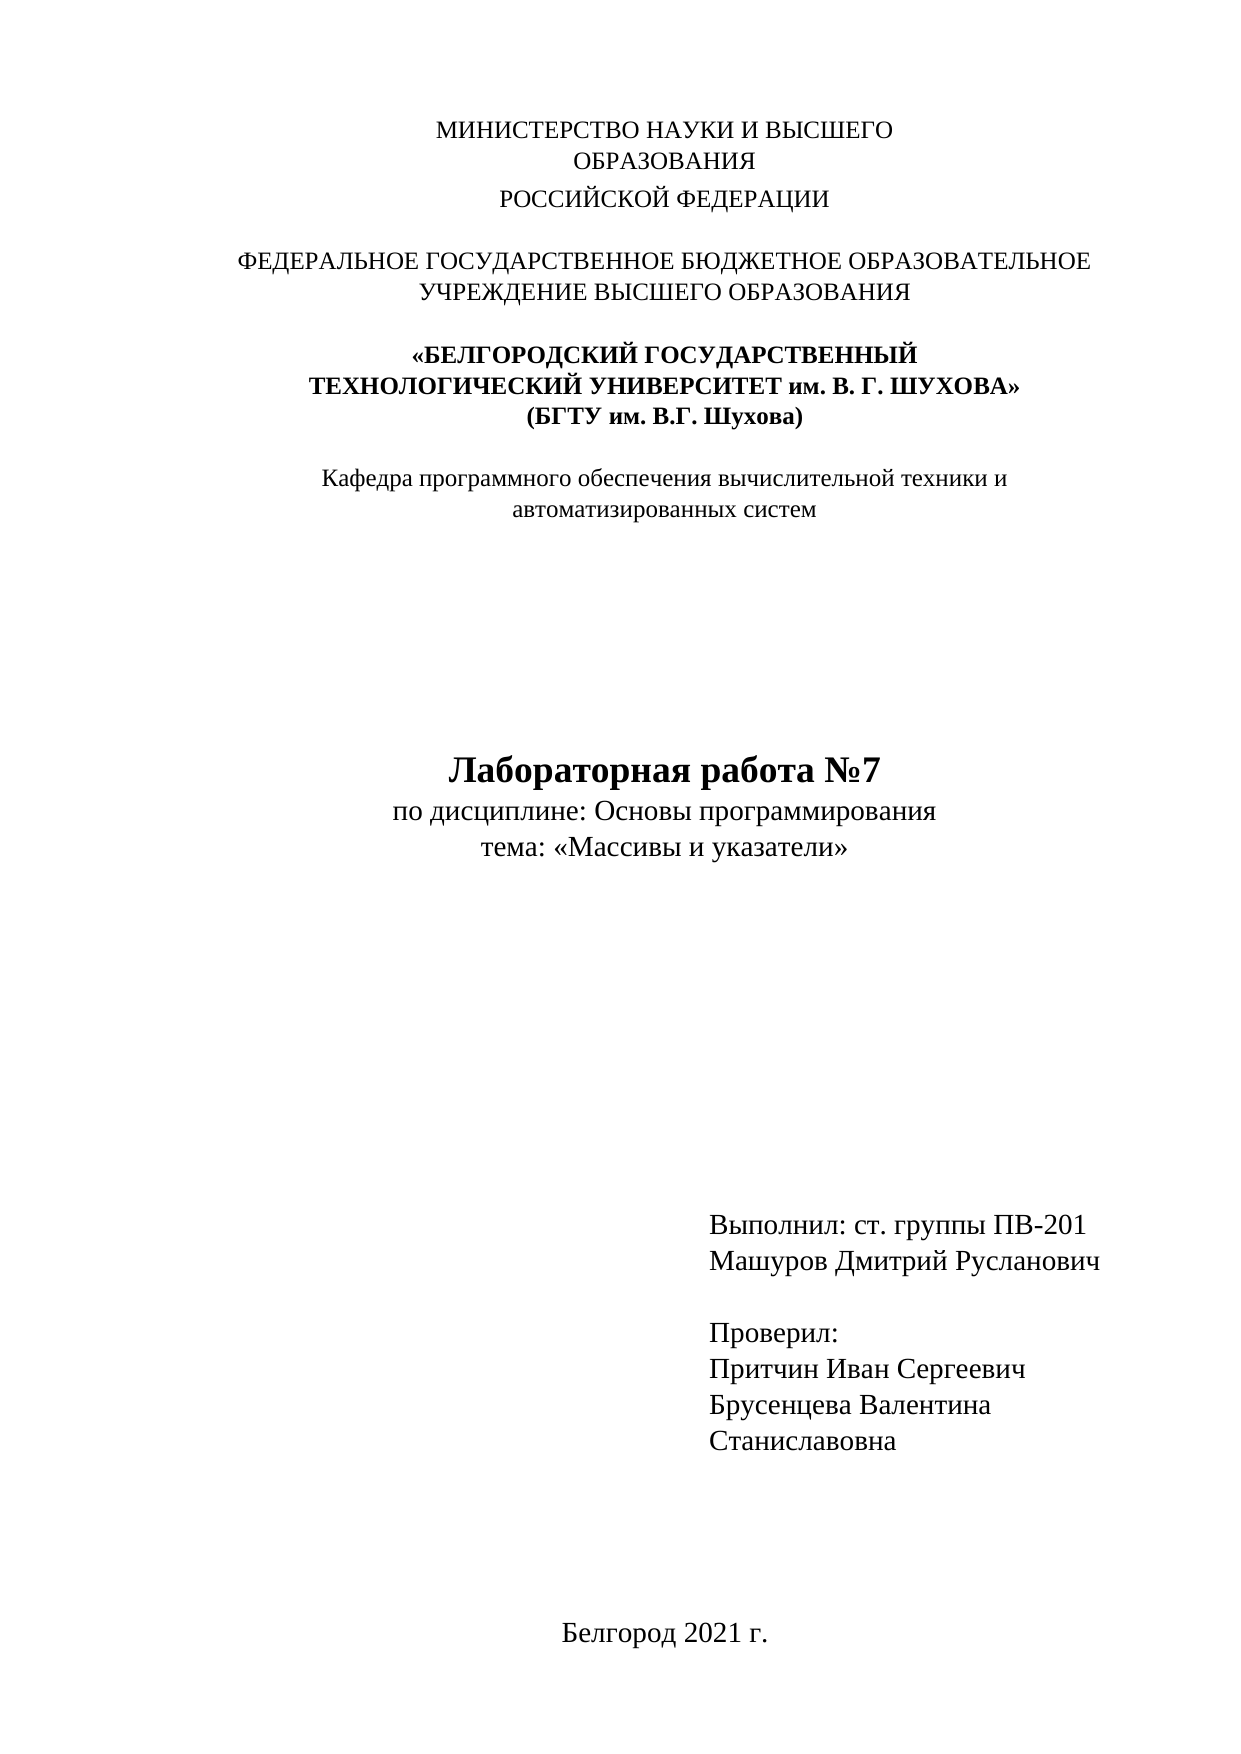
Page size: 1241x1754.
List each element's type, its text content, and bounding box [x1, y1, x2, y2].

text «БЕЛГОРОДСКИЙ ГОСУДАРСТВЕННЫЙ ТЕХНОЛОГИЧЕСКИЙ УНИВЕРСИТЕТ им. В. Г. ШУХОВА» [308, 340, 1167, 399]
text МИНИСТЕРСТВО НАУКИ И ВЫСШЕГО ОБРАЗОВАНИЯ [341, 115, 987, 175]
text ФЕДЕРАЛЬНОЕ ГОСУДАРСТВЕННОЕ БЮДЖЕТНОЕ ОБРАЗОВАТЕЛЬНОЕ УЧРЕЖДЕНИЕ ВЫСШЕГО ОБРАЗОВАНИЯ [206, 246, 1123, 306]
text Станиславовна [709, 1423, 1167, 1457]
text Выполнил: ст. группы ПВ-201 Машуров Дмитрий Русланович [709, 1207, 1167, 1276]
text Белгород 2021 г. [341, 1615, 988, 1648]
text Притчин Иван Сергеевич Брусенцева Валентина [709, 1351, 1027, 1421]
text (БГТУ им. В.Г. Шухова) [526, 402, 1167, 431]
text по дисциплине: Основы программирования тема: «Массивы и указатели» [392, 793, 936, 863]
text Кафедра программного обеспечения вычислительной техники и автоматизированных систем [206, 463, 1122, 523]
title Лабораторная работа №7 [341, 748, 988, 791]
text РОССИЙСКОЙ ФЕДЕРАЦИИ [341, 184, 987, 213]
text Проверил: [709, 1315, 1167, 1348]
